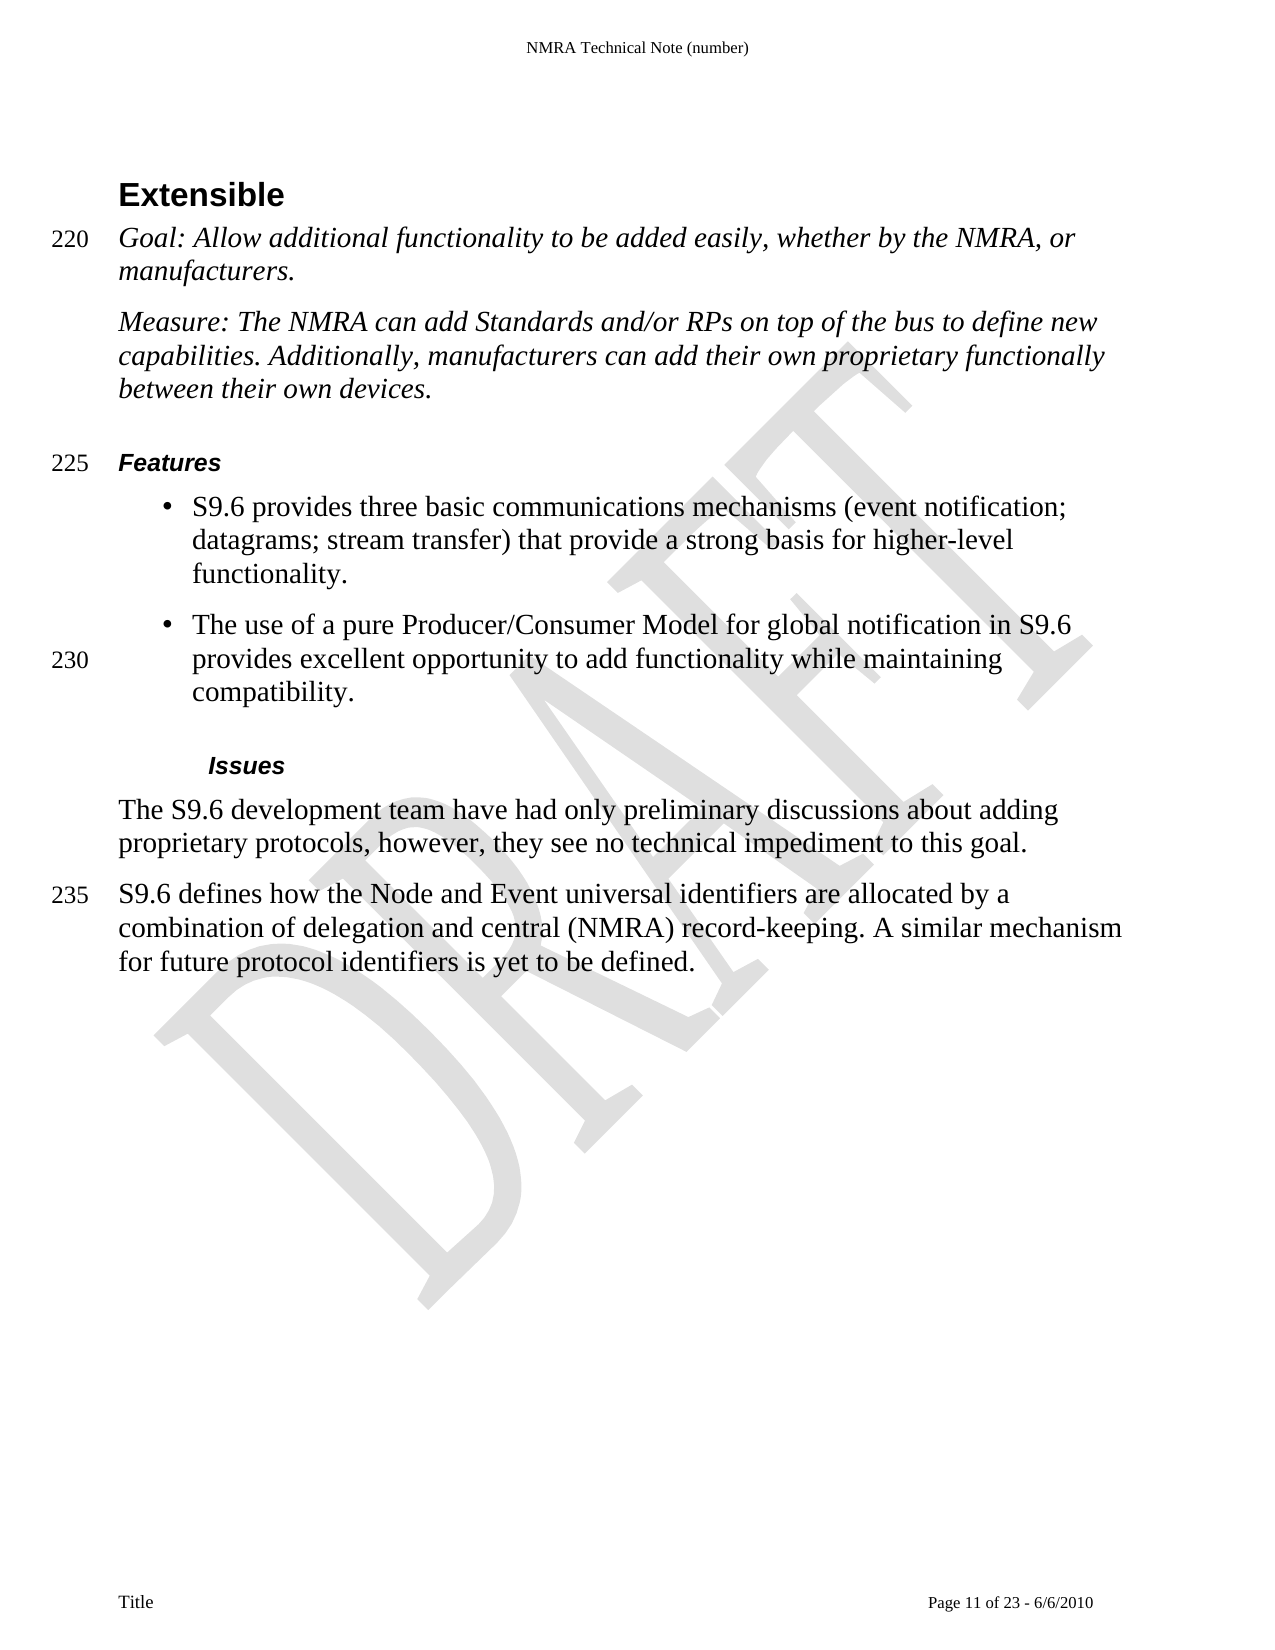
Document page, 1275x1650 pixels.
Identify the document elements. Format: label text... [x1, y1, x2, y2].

text The S9.6 development team have had only preliminary discussions about adding proprietary protocols, however, they see no technical impediment to this goal. [118, 792, 635, 859]
text The S9.6 development team have had only preliminary discussions about adding proprietary protocols, however, they see no technical impediment to this goal. [733, 792, 1157, 859]
list S9.6 provides three basic communications mechanisms (event notification; datagrams; stream transfer) that provide a strong basis for higher-level functionality. [893, 489, 1157, 589]
subtitle [757, 448, 837, 476]
text S9.6 defines how the Node and Event universal identifiers are allocated by a combination of delegation and central (NMRA) record-keeping. A similar mechanism for future protocol identifiers is yet to be defined. [525, 877, 716, 977]
subtitle [852, 448, 1157, 476]
text S9.6 defines how the Node and Event universal identifiers are allocated by a combination of delegation and central (NMRA) record-keeping. A similar mechanism for future protocol identifiers is yet to be defined. [383, 877, 515, 977]
list The use of a pure Producer/Consumer Model for global notification in S9.6 provides excellent opportunity to add functionality while maintaining compatibility. [162, 607, 768, 708]
subtitle Features [118, 448, 740, 476]
text Measure: The NMRA can add Standards and/or RPs on top of the bus to define new capabilities. Additionally, manufacturers can add their own proprietary functionally between their own devices. [118, 304, 1157, 405]
list The use of a pure Producer/Consumer Model for global notification in S9.6 provides excellent opportunity to add functionality while maintaining compatibility. [798, 607, 1033, 708]
list S9.6 provides three basic communications mechanisms (event notification; datagrams; stream transfer) that provide a strong basis for higher-level functionality. [162, 489, 699, 589]
list S9.6 provides three basic communications mechanisms (event notification; datagrams; stream transfer) that provide a strong basis for higher-level functionality. [665, 489, 950, 589]
text S9.6 defines how the Node and Event universal identifiers are allocated by a combination of delegation and central (NMRA) record-keeping. A similar mechanism for future protocol identifiers is yet to be defined. [670, 877, 1157, 977]
text The S9.6 development team have had only preliminary discussions about adding proprietary protocols, however, they see no technical impediment to this goal. [368, 828, 469, 859]
subtitle [672, 751, 839, 779]
subtitle Extensible [118, 175, 1157, 213]
text Goal: Allow additional functionality to be added easily, whether by the NMRA, or manufacturers. [118, 220, 1157, 287]
subtitle [581, 751, 658, 779]
subtitle [854, 751, 1157, 779]
list The use of a pure Producer/Consumer Model for global notification in S9.6 provides excellent opportunity to add functionality while maintaining compatibility. [1011, 607, 1157, 708]
text S9.6 defines how the Node and Event universal identifiers are allocated by a combination of delegation and central (NMRA) record-keeping. A similar mechanism for future protocol identifiers is yet to be defined. [118, 877, 440, 977]
list The use of a pure Producer/Consumer Model for global notification in S9.6 provides excellent opportunity to add functionality while maintaining compatibility. [710, 607, 818, 675]
subtitle Issues [118, 751, 580, 779]
text The S9.6 development team have had only preliminary discussions about adding proprietary protocols, however, they see no technical impediment to this goal. [609, 792, 695, 856]
